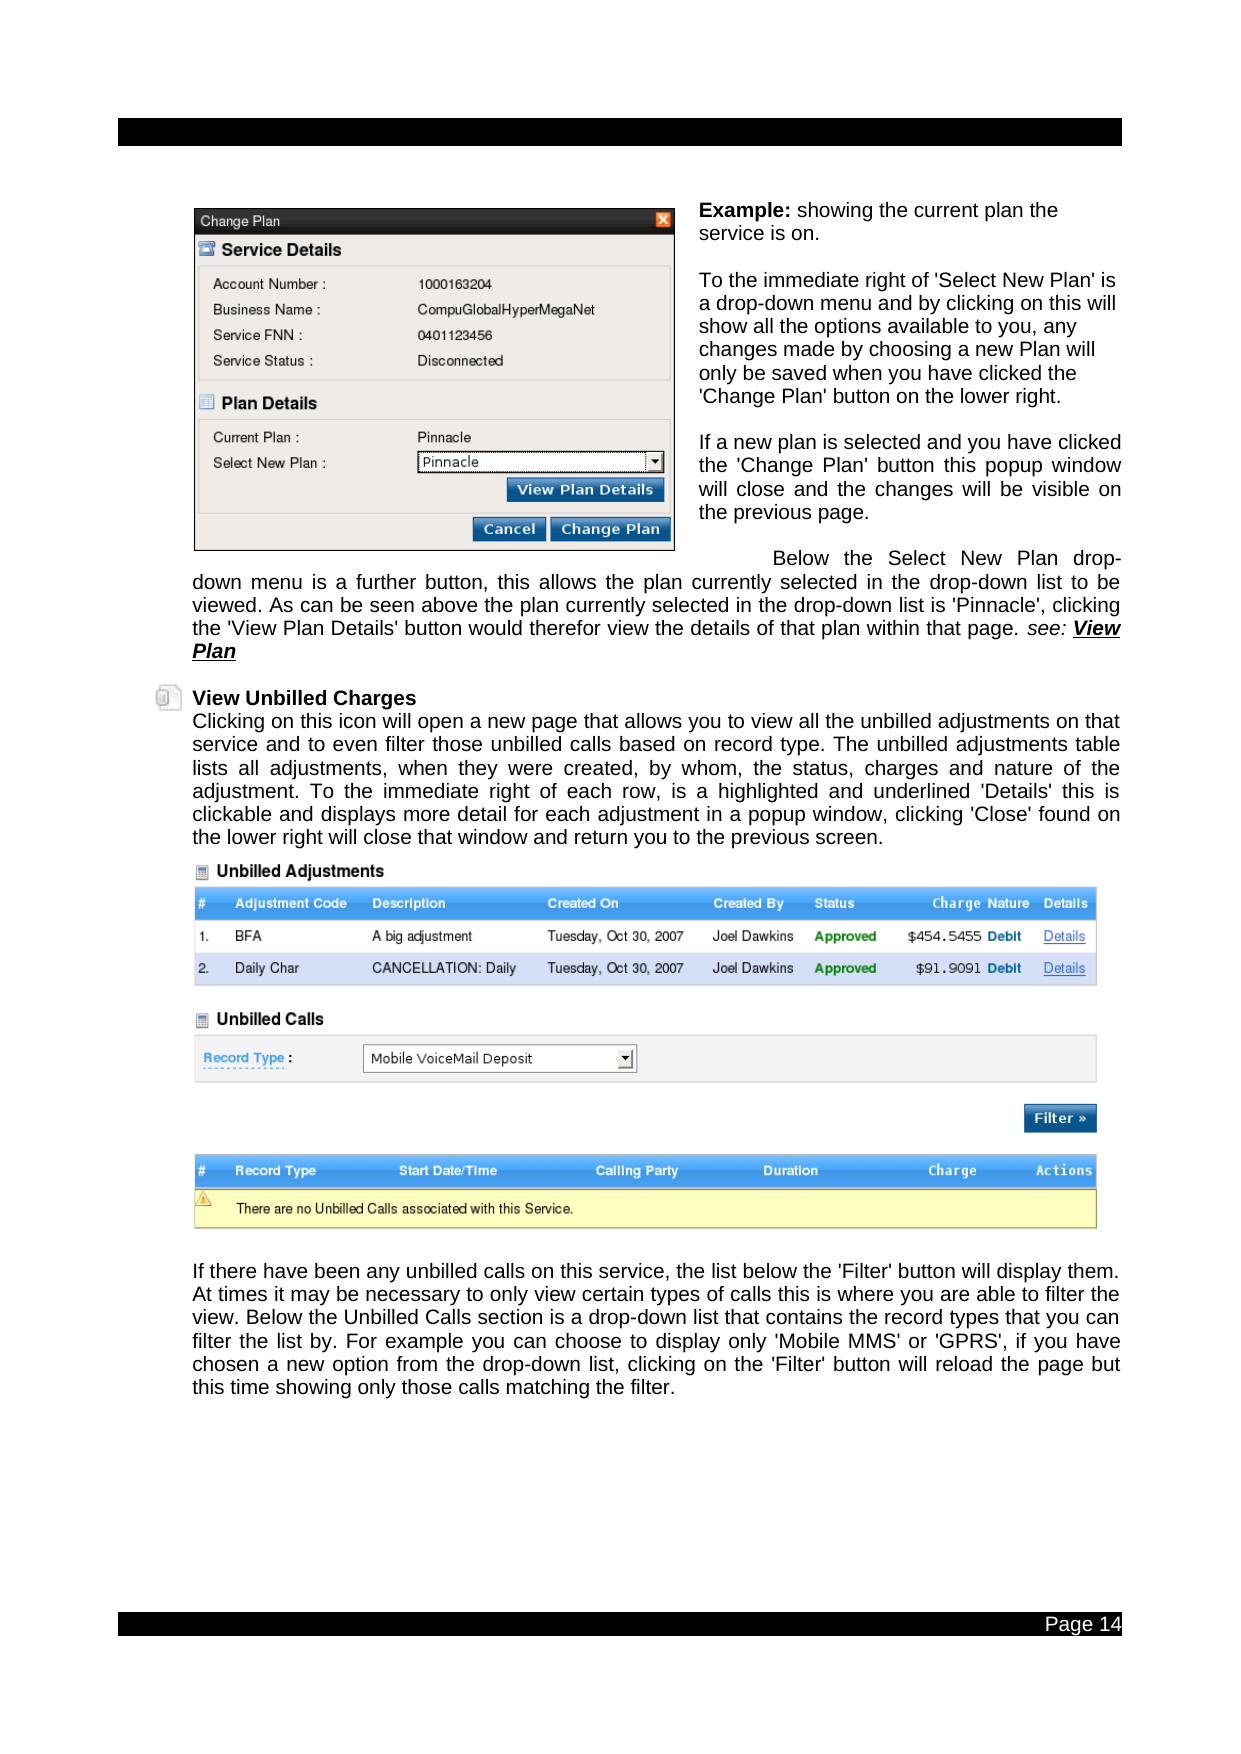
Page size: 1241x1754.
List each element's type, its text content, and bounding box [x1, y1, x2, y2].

text Below the Select New Plan drop-down menu is a further button, this allows the plan currently selected in the drop-down list to be viewed. As can be seen above the plan currently selected in the drop-down list is 'Pinnacle', clicking the 'View Plan Details' button would therefor view the details of that plan within that page. see: View Plan [192, 547, 1122, 663]
text Example: showing the current plan the service is on. [118, 198, 1122, 245]
picture [153, 684, 187, 716]
text To the immediate right of 'Select New Plan' is a drop-down menu and by clicking on this will show all the options available to you, any changes made by choosing a new Plan will only be saved when you have clicked the 'Change Plan' button on the lower right. [696, 268, 1122, 408]
text Clicking on this icon will open a new page that allows you to view all the unbilled adjustments on that service and to even filter those unbilled calls based on record type. The unbilled adjustments table lists all adjustments, when they were created, by whom, the status, charges and nature of the adjustment. To the immediate right of each row, is a highlighted and underlined 'Details' this is clickable and displays more detail for each adjustment in a popup window, clicking 'Close' found on the lower right will close that window and return you to the previous screen. [192, 709, 1122, 849]
text [118, 268, 194, 408]
text If a new plan is selected and you have clicked the 'Change Plan' button this popup window will close and the changes will be visible on the previous page. [696, 431, 1122, 524]
text View Unbilled Charges [192, 686, 1122, 709]
picture [194, 208, 675, 551]
text If there have been any unbilled calls on this service, the list below the 'Filter' button will display them. At times it may be necessary to only view certain types of calls this is where you are able to filter the view. Below the Unbilled Calls section is a drop-down list that contains the record types that you can filter the list by. For example you can choose to display only 'Mobile MMS' or 'GPRS', if you have chosen a new option from the drop-down list, clicking on the 'Filter' button will reload the page but this time showing only those calls matching the filter. [192, 1259, 1122, 1399]
picture [194, 860, 1103, 1237]
text [118, 431, 194, 524]
